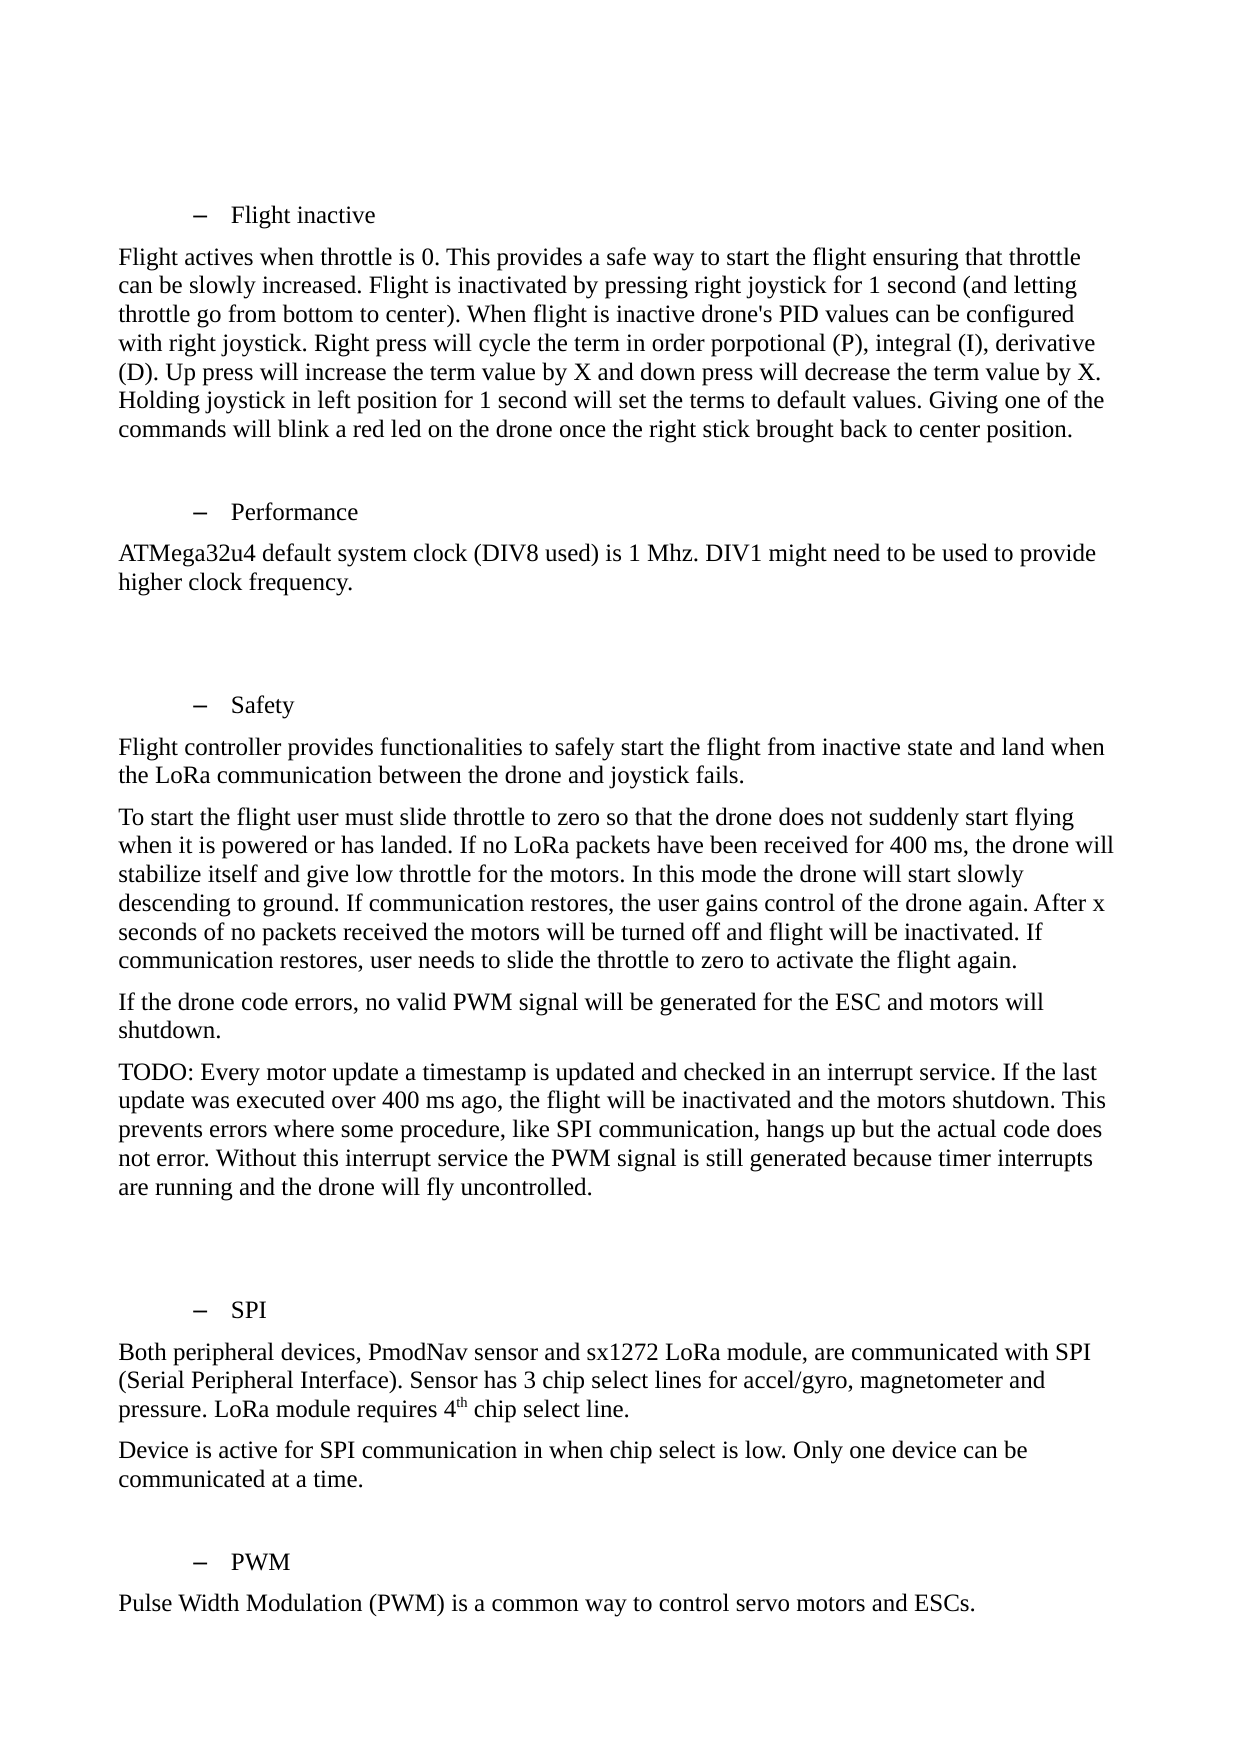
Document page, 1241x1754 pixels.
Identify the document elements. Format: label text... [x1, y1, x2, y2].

text TODO: Every motor update a timestamp is updated and checked in an interrupt service. If the last update was executed over 400 ms ago, the flight will be inactivated and the motors shutdown. This prevents errors where some procedure, like SPI communication, hangs up but the actual code does not error. Without this interrupt service the PWM signal is still generated because timer interrupts are running and the drone will fly uncontrolled. [118, 1057, 1122, 1201]
text Flight actives when throttle is 0. This provides a safe way to start the flight ensuring that throttle can be slowly increased. Flight is inactivated by pressing right joystick for 1 second (and letting throttle go from bottom to center). When flight is inactive drone's PID values can be configured with right joystick. Right press will cycle the term in order porpotional (P), integral (I), derivative (D). Up press will increase the term value by X and down press will decrease the term value by X. Holding joystick in left position for 1 second will set the terms to default values. Giving one of the commands will blink a red led on the drone once the right stick brought back to center position. [118, 242, 1122, 443]
text ATMega32u4 default system clock (DIV8 used) is 1 Mhz. DIV1 might need to be used to provide higher clock frequency. [118, 538, 1122, 596]
list Flight inactive [193, 201, 1122, 229]
text If the drone code errors, no valid PWM signal will be generated for the ESC and motors will shutdown. [118, 987, 1122, 1044]
text Flight controller provides functionalities to safely start the flight from inactive state and land when the LoRa communication between the drone and joystick fails. [118, 732, 1122, 789]
text To start the flight user must slide throttle to zero so that the drone does not suddenly start flying when it is powered or has landed. If no LoRa packets have been received for 400 ms, the drone will stabilize itself and give low throttle for the motors. In this mode the drone will start slowly descending to ground. If communication restores, the user gains control of the drone again. After x seconds of no packets received the motors will be turned off and flight will be inactivated. If communication restores, user needs to slide the throttle to zero to activate the flight again. [118, 802, 1122, 974]
text Both peripheral devices, PmodNav sensor and sx1272 LoRa module, are communicated with SPI (Serial Peripheral Interface). Sensor has 3 chip select lines for accel/gyro, magnetometer and pressure. LoRa module requires 4th chip select line. [118, 1337, 1122, 1423]
list SPI [193, 1296, 1122, 1324]
text Pulse Width Modulation (PWM) is a common way to control servo motors and ESCs. [118, 1588, 1122, 1617]
list Performance [193, 497, 1122, 526]
list Safety [193, 691, 1122, 719]
text Device is active for SPI communication in when chip select is low. Only one device can be communicated at a time. [118, 1436, 1122, 1493]
list PWM [193, 1547, 1122, 1576]
